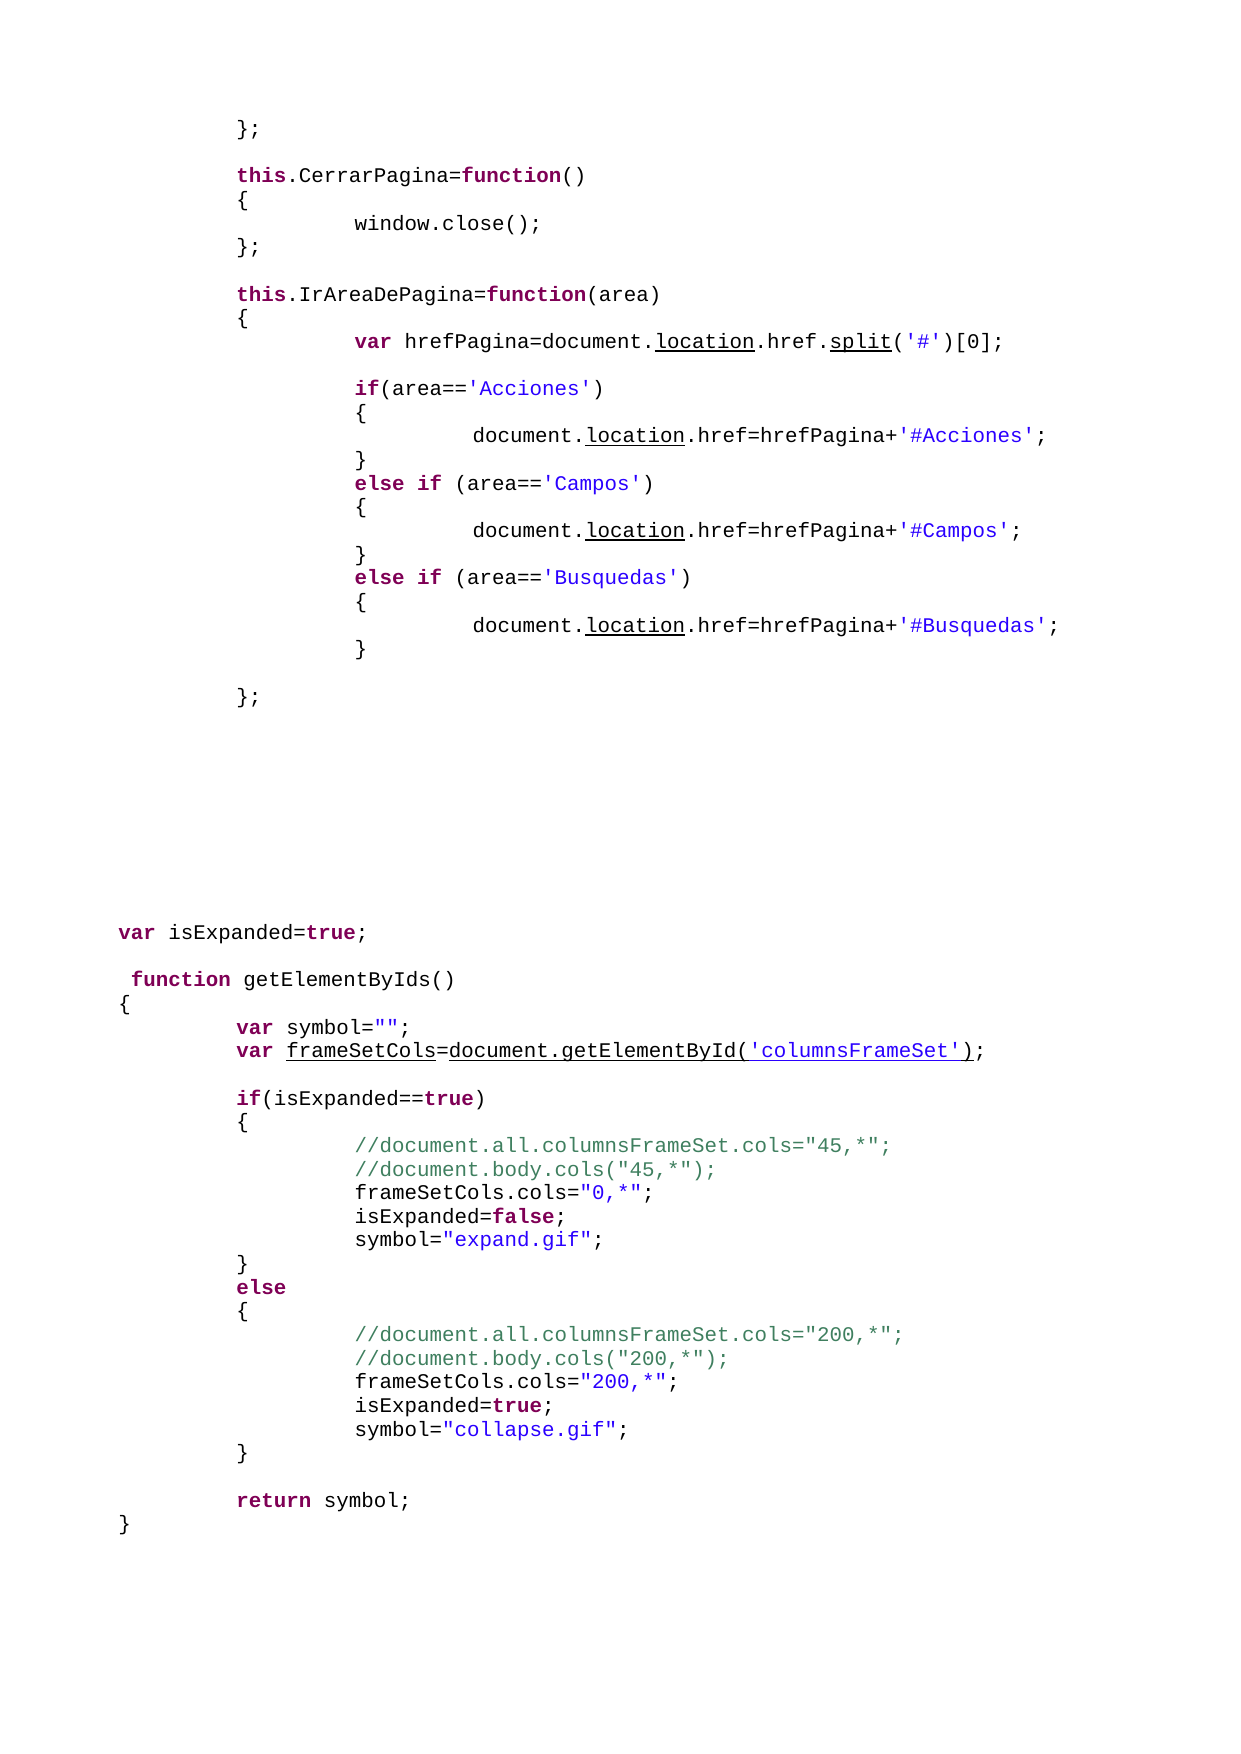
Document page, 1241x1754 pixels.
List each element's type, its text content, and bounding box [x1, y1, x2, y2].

text else [118, 1277, 1122, 1300]
text var frameSetCols=document.getElementById('columnsFrameSet'); [118, 1040, 1122, 1064]
text { [118, 1111, 1122, 1135]
text { [118, 402, 1122, 426]
text } [118, 544, 1122, 567]
text function getElementByIds() [118, 969, 1122, 993]
text } [118, 1513, 1122, 1537]
text frameSetCols.cols="0,*"; [118, 1182, 1122, 1206]
text else if (area=='Campos') [118, 473, 1122, 496]
text } [118, 638, 1122, 662]
text this.CerrarPagina=function() [118, 165, 1122, 189]
text //document.all.columnsFrameSet.cols="45,*"; [118, 1135, 1122, 1158]
text //document.all.columnsFrameSet.cols="200,*"; [118, 1324, 1122, 1348]
text window.close(); [118, 213, 1122, 236]
text frameSetCols.cols="200,*"; [118, 1371, 1122, 1395]
text { [118, 591, 1122, 615]
text }; [118, 686, 1122, 709]
text this.IrAreaDePagina=function(area) [118, 284, 1122, 307]
text { [118, 1300, 1122, 1324]
text //document.body.cols("200,*"); [118, 1348, 1122, 1371]
text if(area=='Acciones') [118, 378, 1122, 402]
text document.location.href=hrefPagina+'#Acciones'; [118, 426, 1122, 449]
text { [118, 993, 1122, 1017]
text } [118, 1253, 1122, 1277]
text isExpanded=false; [118, 1206, 1122, 1229]
text { [118, 307, 1122, 331]
text } [118, 449, 1122, 473]
text else if (area=='Busquedas') [118, 567, 1122, 591]
text return symbol; [118, 1489, 1122, 1513]
text document.location.href=hrefPagina+'#Busquedas'; [118, 615, 1122, 638]
text isExpanded=true; [118, 1395, 1122, 1419]
text symbol="collapse.gif"; [118, 1419, 1122, 1442]
text var symbol=""; [118, 1017, 1122, 1040]
text symbol="expand.gif"; [118, 1229, 1122, 1253]
text }; [118, 118, 1122, 142]
text document.location.href=hrefPagina+'#Campos'; [118, 520, 1122, 544]
text } [118, 1442, 1122, 1466]
text { [118, 189, 1122, 213]
text { [118, 496, 1122, 520]
text if(isExpanded==true) [118, 1088, 1122, 1111]
text var hrefPagina=document.location.href.split('#')[0]; [118, 331, 1122, 354]
text var isExpanded=true; [118, 922, 1122, 946]
text //document.body.cols("45,*"); [118, 1158, 1122, 1182]
text }; [118, 236, 1122, 260]
